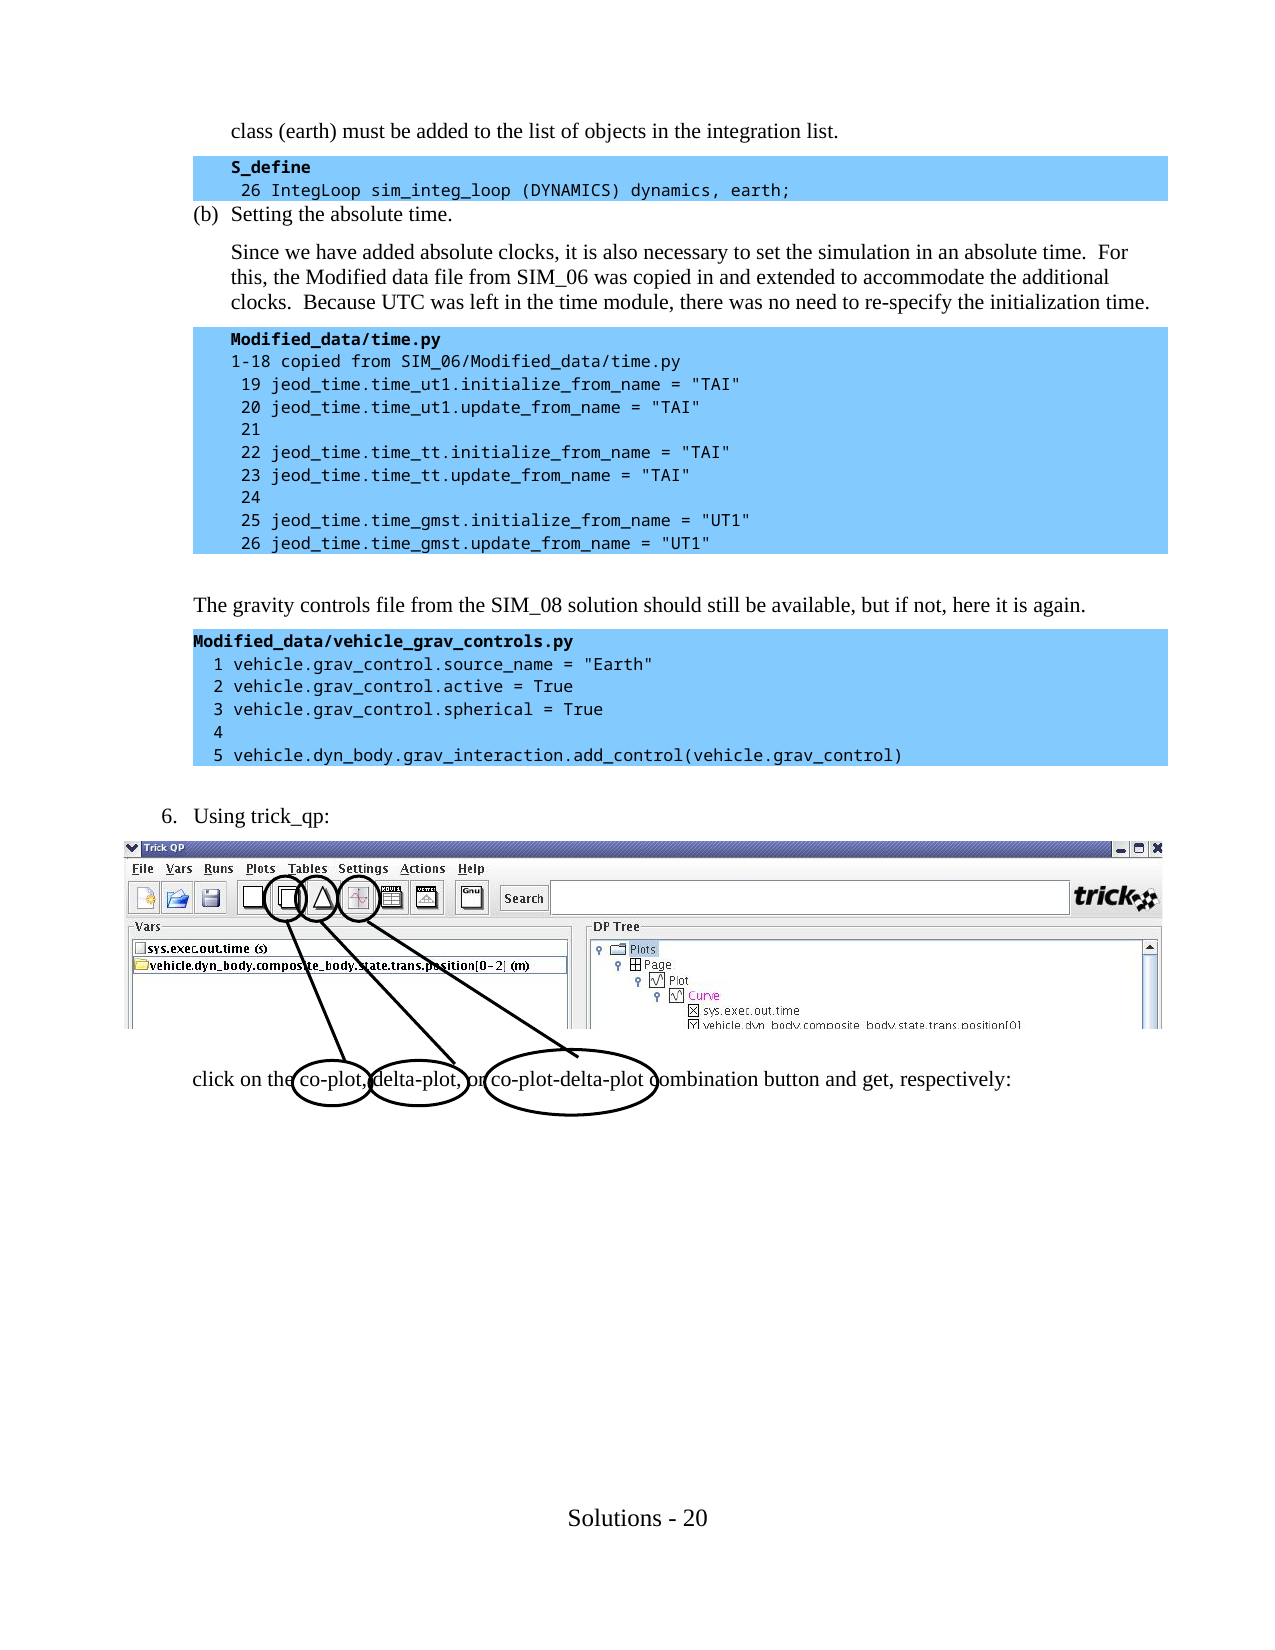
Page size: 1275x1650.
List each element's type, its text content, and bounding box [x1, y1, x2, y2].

picture [290, 917, 418, 1029]
text 5 vehicle.dyn_body.grav_interaction.add_control(vehicle.grav_control) [193, 743, 1168, 766]
text click on the co-plot, delta-plot, or co-plot-delta-plot combination button and get, respectively: [373, 1066, 467, 1091]
list class (earth) must be added to the list of objects in the integration list. [193, 118, 1168, 143]
list The gravity controls file from the SIM_08 solution should still be available, but if not, here it is again. [156, 592, 1168, 617]
text click on the co-plot, delta-plot, or co-plot-delta-plot combination button and get, respectively: [118, 1066, 301, 1091]
list Using trick_qp: [156, 803, 1168, 829]
picture [325, 910, 530, 1029]
list 25 jeod_time.time_gmst.initialize_from_name = "UT1" [193, 509, 1168, 531]
list 19 jeod_time.time_ut1.initialize_from_name = "TAI" [193, 372, 1168, 395]
text click on the co-plot, delta-plot, or co-plot-delta-plot combination button and get, respectively: [487, 1066, 655, 1091]
text 1 vehicle.grav_control.source_name = "Earth" [193, 652, 1168, 675]
picture [298, 888, 304, 909]
picture [123, 841, 1163, 1029]
list Setting the absolute time. [193, 201, 1168, 226]
list 20 jeod_time.time_ut1.update_from_name = "TAI" [193, 395, 1168, 418]
list 21 [193, 418, 1168, 441]
text Modified_data/vehicle_grav_controls.py [193, 629, 1168, 652]
text 3 vehicle.grav_control.spherical = True [193, 698, 1168, 720]
list 26 IntegLoop sim_integ_loop (DYNAMICS) dynamics, earth; [193, 178, 1168, 201]
picture [340, 878, 378, 919]
list 26 jeod_time.time_gmst.update_from_name = "UT1" [193, 531, 1168, 554]
list Modified_data/time.py [193, 327, 1168, 350]
picture [266, 878, 298, 919]
text click on the co-plot, delta-plot, or co-plot-delta-plot combination button and get, respectively: [651, 1066, 1168, 1091]
picture [304, 878, 336, 919]
text 2 vehicle.grav_control.active = True [193, 675, 1168, 698]
list 23 jeod_time.time_tt.update_from_name = "TAI" [193, 463, 1168, 486]
list Since we have added absolute clocks, it is also necessary to set the simulation in an absolute time. For this, the Modified data file from SIM_06 was copied in and extended to accommodate the additional clocks. Because UTC was left in the time module, there was no need to re-specify the initialization time. [193, 239, 1168, 314]
list 1-18 copied from SIM_06/Modified_data/time.py [193, 350, 1168, 372]
text 4 [193, 720, 1168, 743]
list S_define [193, 156, 1168, 178]
list 22 jeod_time.time_tt.initialize_from_name = "TAI" [193, 441, 1168, 463]
list 24 [193, 486, 1168, 509]
